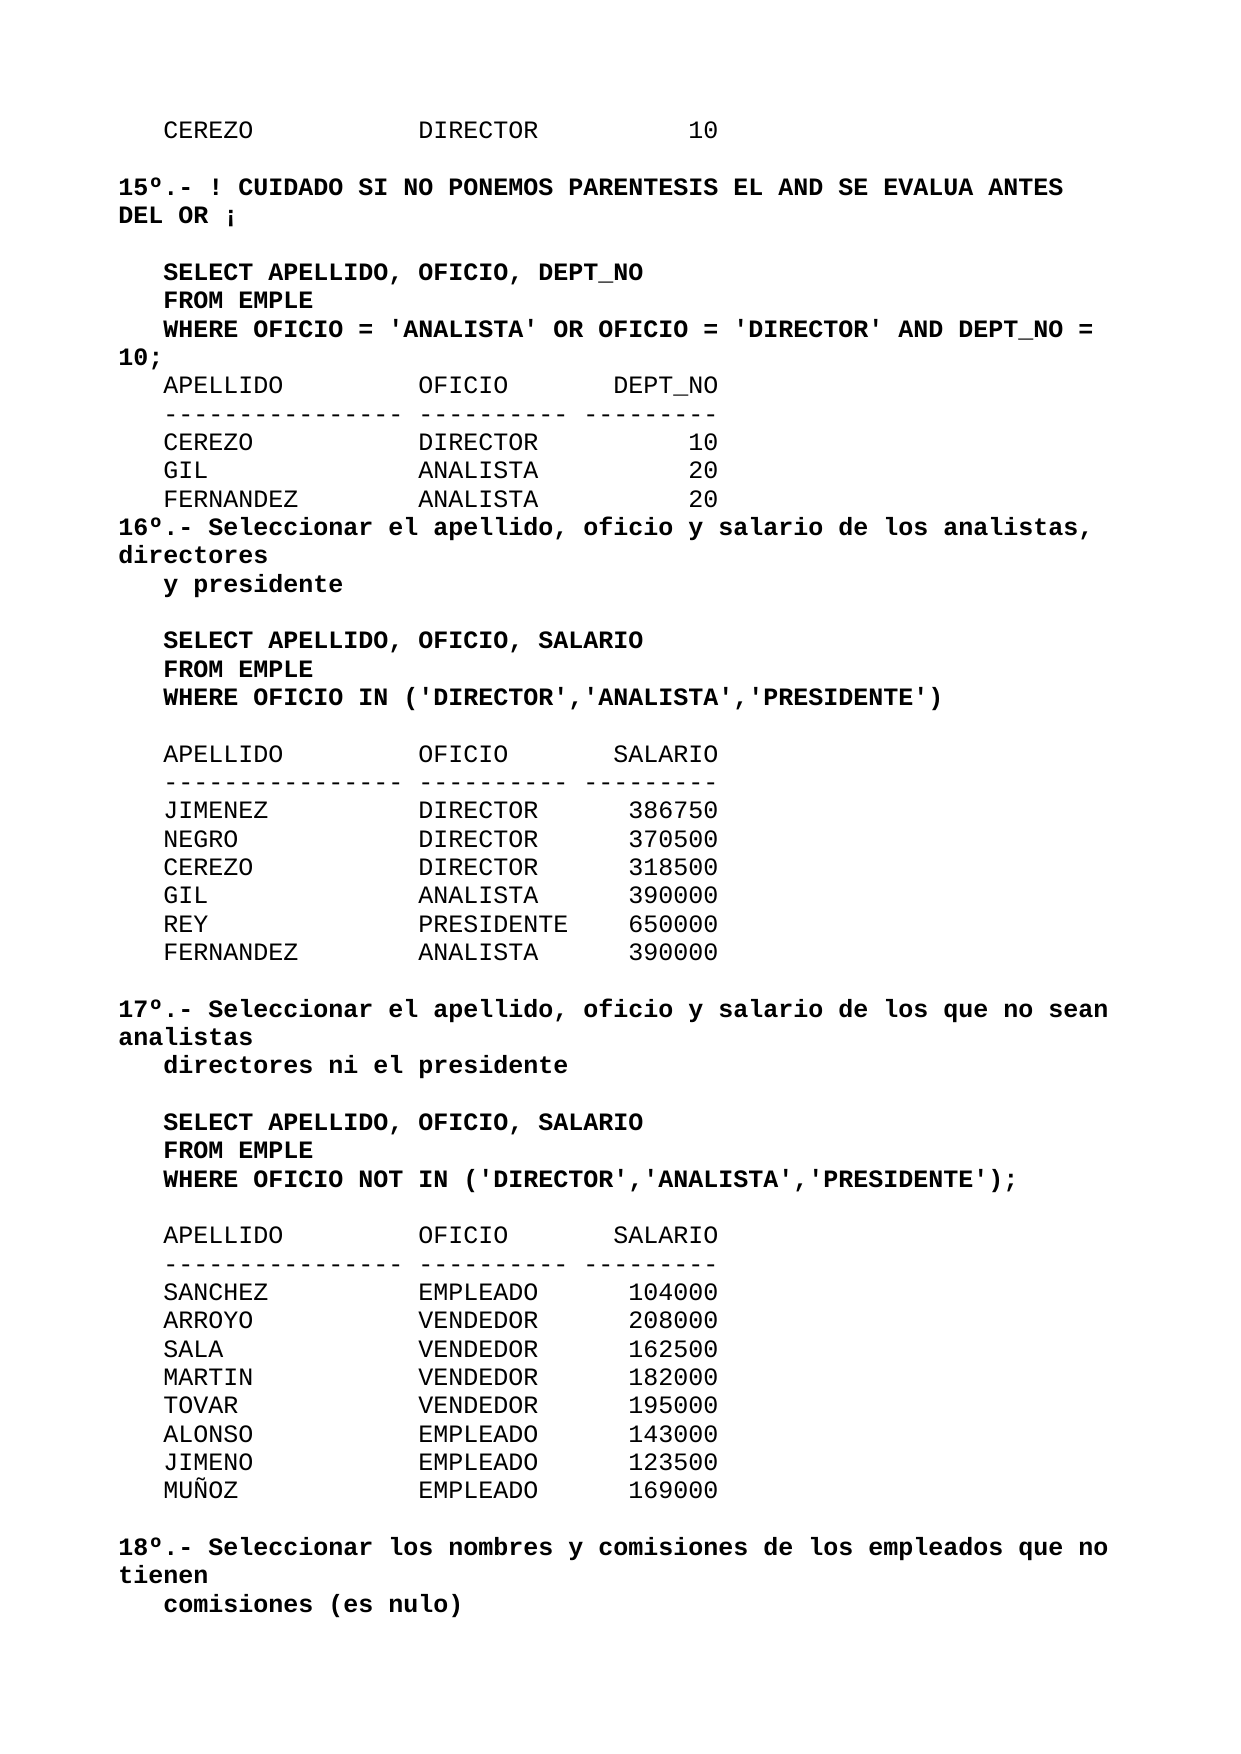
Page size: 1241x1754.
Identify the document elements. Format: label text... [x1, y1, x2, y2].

text APELLIDO OFICIO SALARIO [118, 741, 1122, 770]
text WHERE OFICIO NOT IN ('DIRECTOR','ANALISTA','PRESIDENTE'); [118, 1166, 1122, 1195]
text FROM EMPLE [118, 1138, 1122, 1166]
text FERNANDEZ ANALISTA 390000 [118, 940, 1122, 968]
text GIL ANALISTA 390000 [118, 883, 1122, 911]
text REY PRESIDENTE 650000 [118, 911, 1122, 940]
text SELECT APELLIDO, OFICIO, DEPT_NO [118, 260, 1122, 288]
text ARROYO VENDEDOR 208000 [118, 1308, 1122, 1336]
text GIL ANALISTA 20 [118, 458, 1122, 486]
text SELECT APELLIDO, OFICIO, SALARIO [118, 628, 1122, 656]
text 17º.- Seleccionar el apellido, oficio y salario de los que no sean analistas [118, 996, 1122, 1053]
text FERNANDEZ ANALISTA 20 [118, 486, 1122, 515]
text FROM EMPLE [118, 656, 1122, 685]
text NEGRO DIRECTOR 370500 [118, 826, 1122, 855]
text APELLIDO OFICIO SALARIO [118, 1223, 1122, 1251]
text SANCHEZ EMPLEADO 104000 [118, 1280, 1122, 1308]
text JIMENEZ DIRECTOR 386750 [118, 798, 1122, 826]
text 18º.- Seleccionar los nombres y comisiones de los empleados que no tienen [118, 1535, 1122, 1591]
text APELLIDO OFICIO DEPT_NO [118, 373, 1122, 401]
text SALA VENDEDOR 162500 [118, 1336, 1122, 1365]
text y presidente [118, 571, 1122, 600]
text WHERE OFICIO IN ('DIRECTOR','ANALISTA','PRESIDENTE') [118, 685, 1122, 713]
text FROM EMPLE [118, 288, 1122, 316]
text 15º.- ! CUIDADO SI NO PONEMOS PARENTESIS EL AND SE EVALUA ANTES DEL OR ¡ [118, 175, 1122, 231]
text MARTIN VENDEDOR 182000 [118, 1365, 1122, 1393]
text MUÑOZ EMPLEADO 169000 [118, 1478, 1122, 1506]
text WHERE OFICIO = 'ANALISTA' OR OFICIO = 'DIRECTOR' AND DEPT_NO = 10; [118, 316, 1122, 373]
text JIMENO EMPLEADO 123500 [118, 1450, 1122, 1478]
text comisiones (es nulo) [118, 1591, 1122, 1620]
text CEREZO DIRECTOR 318500 [118, 855, 1122, 883]
text ---------------- ---------- --------- [118, 770, 1122, 798]
text CEREZO DIRECTOR 10 [118, 118, 1122, 146]
text directores ni el presidente [118, 1053, 1122, 1081]
text 16º.- Seleccionar el apellido, oficio y salario de los analistas, directores [118, 515, 1122, 571]
text ALONSO EMPLEADO 143000 [118, 1421, 1122, 1450]
text SELECT APELLIDO, OFICIO, SALARIO [118, 1110, 1122, 1138]
text ---------------- ---------- --------- [118, 401, 1122, 430]
text CEREZO DIRECTOR 10 [118, 430, 1122, 458]
text TOVAR VENDEDOR 195000 [118, 1393, 1122, 1421]
text ---------------- ---------- --------- [118, 1251, 1122, 1280]
